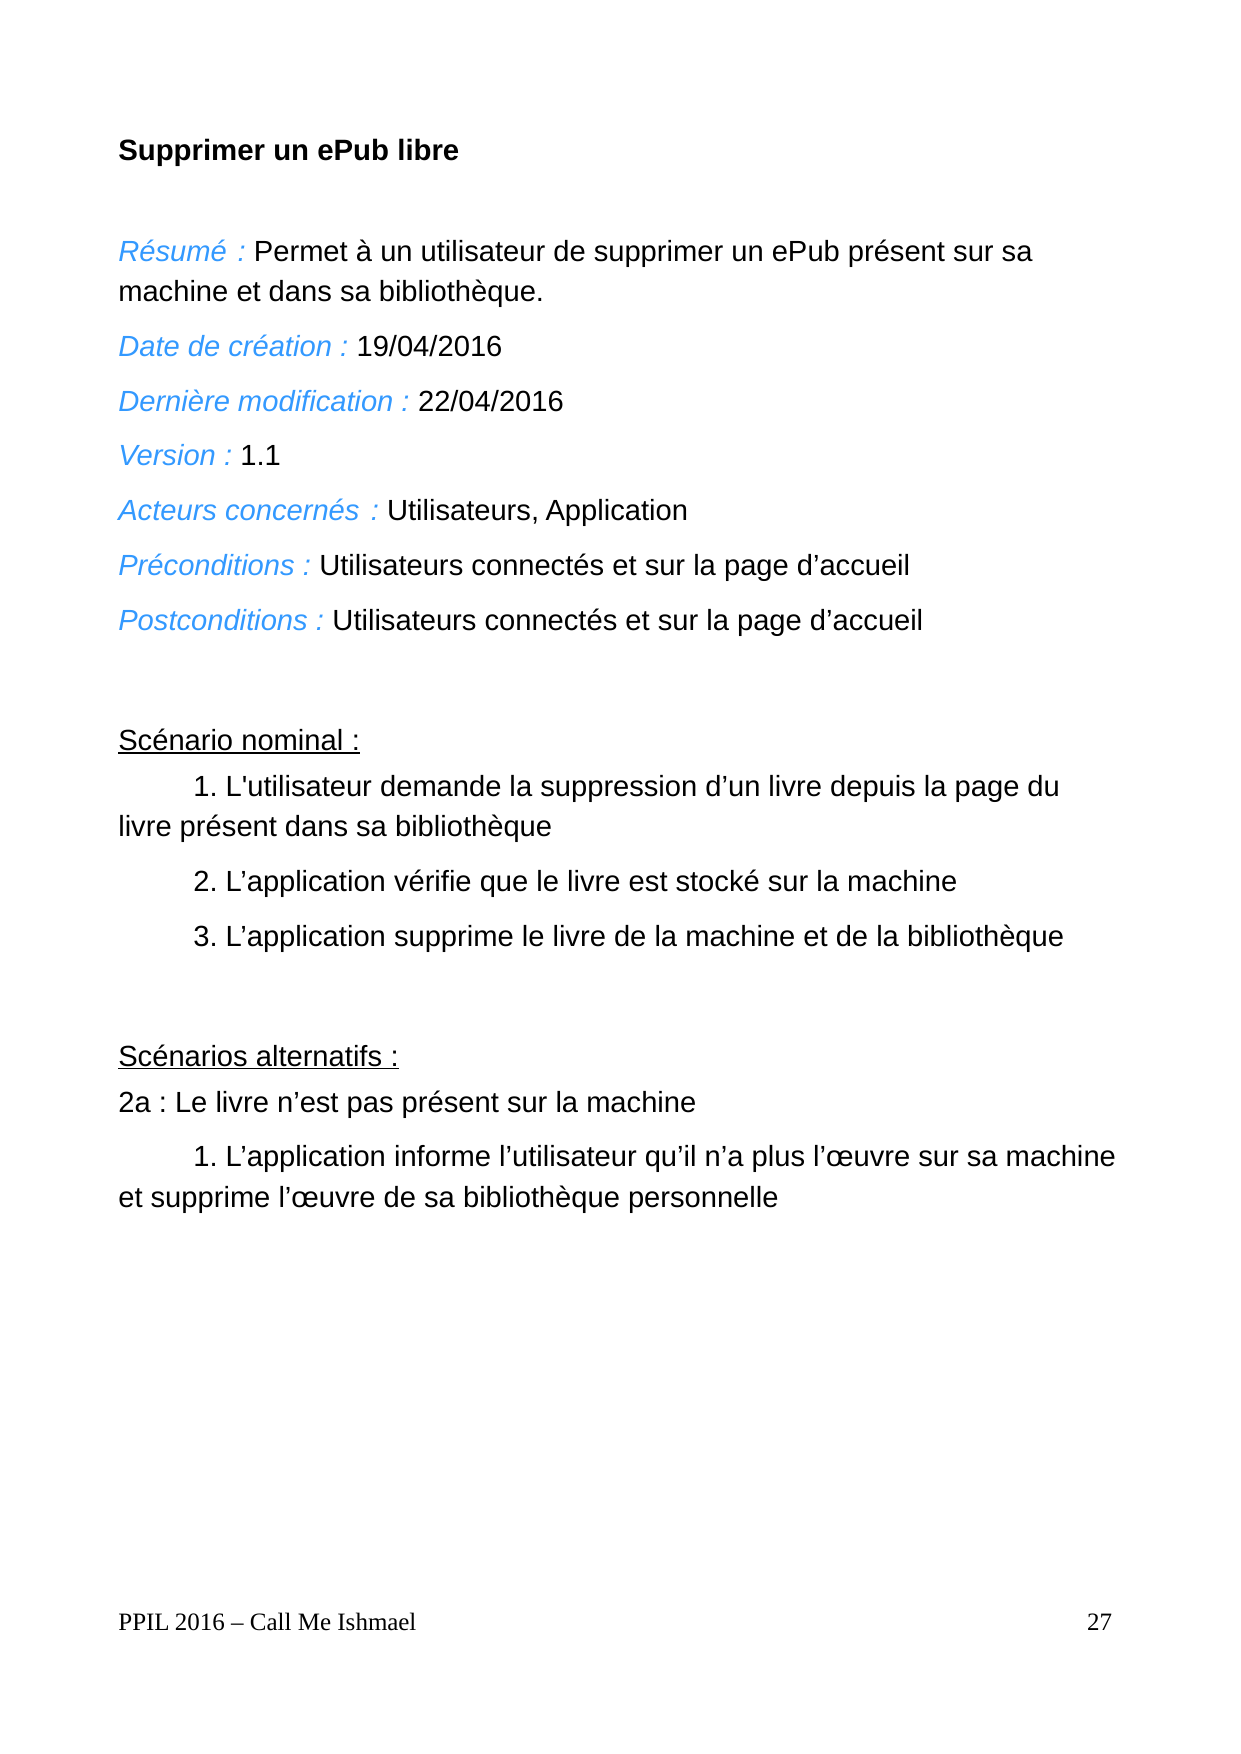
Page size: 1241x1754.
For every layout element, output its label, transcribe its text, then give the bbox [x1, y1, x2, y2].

text Postconditions : Utilisateurs connectés et sur la page d’accueil [118, 603, 1122, 636]
text 1. L'utilisateur demande la suppression d’un livre depuis la page du livre présent dans sa bibliothèque [118, 769, 1122, 842]
text Acteurs concernés : Utilisateurs, Application [118, 493, 1122, 527]
text Version : 1.1 [118, 438, 1122, 472]
text 3. L’application supprime le livre de la machine et de la bibliothèque [118, 918, 1122, 952]
subtitle Supprimer un ePub libre [118, 133, 1122, 166]
text Préconditions : Utilisateurs connectés et sur la page d’accueil [118, 548, 1122, 581]
subtitle Scénarios alternatifs : [118, 1038, 1122, 1072]
subtitle Scénario nominal : [118, 723, 1122, 756]
text 2a : Le livre n’est pas présent sur la machine [118, 1084, 1122, 1118]
text Résumé : Permet à un utilisateur de supprimer un ePub présent sur sa machine et dans sa bibliothèque. [118, 234, 1122, 307]
text Date de création : 19/04/2016 [118, 329, 1122, 362]
text 2. L’application vérifie que le livre est stocké sur la machine [118, 864, 1122, 897]
text Dernière modification : 22/04/2016 [118, 383, 1122, 417]
text 1. L’application informe l’utilisateur qu’il n’a plus l’œuvre sur sa machine et supprime l’œuvre de sa bibliothèque personnelle [118, 1139, 1122, 1213]
